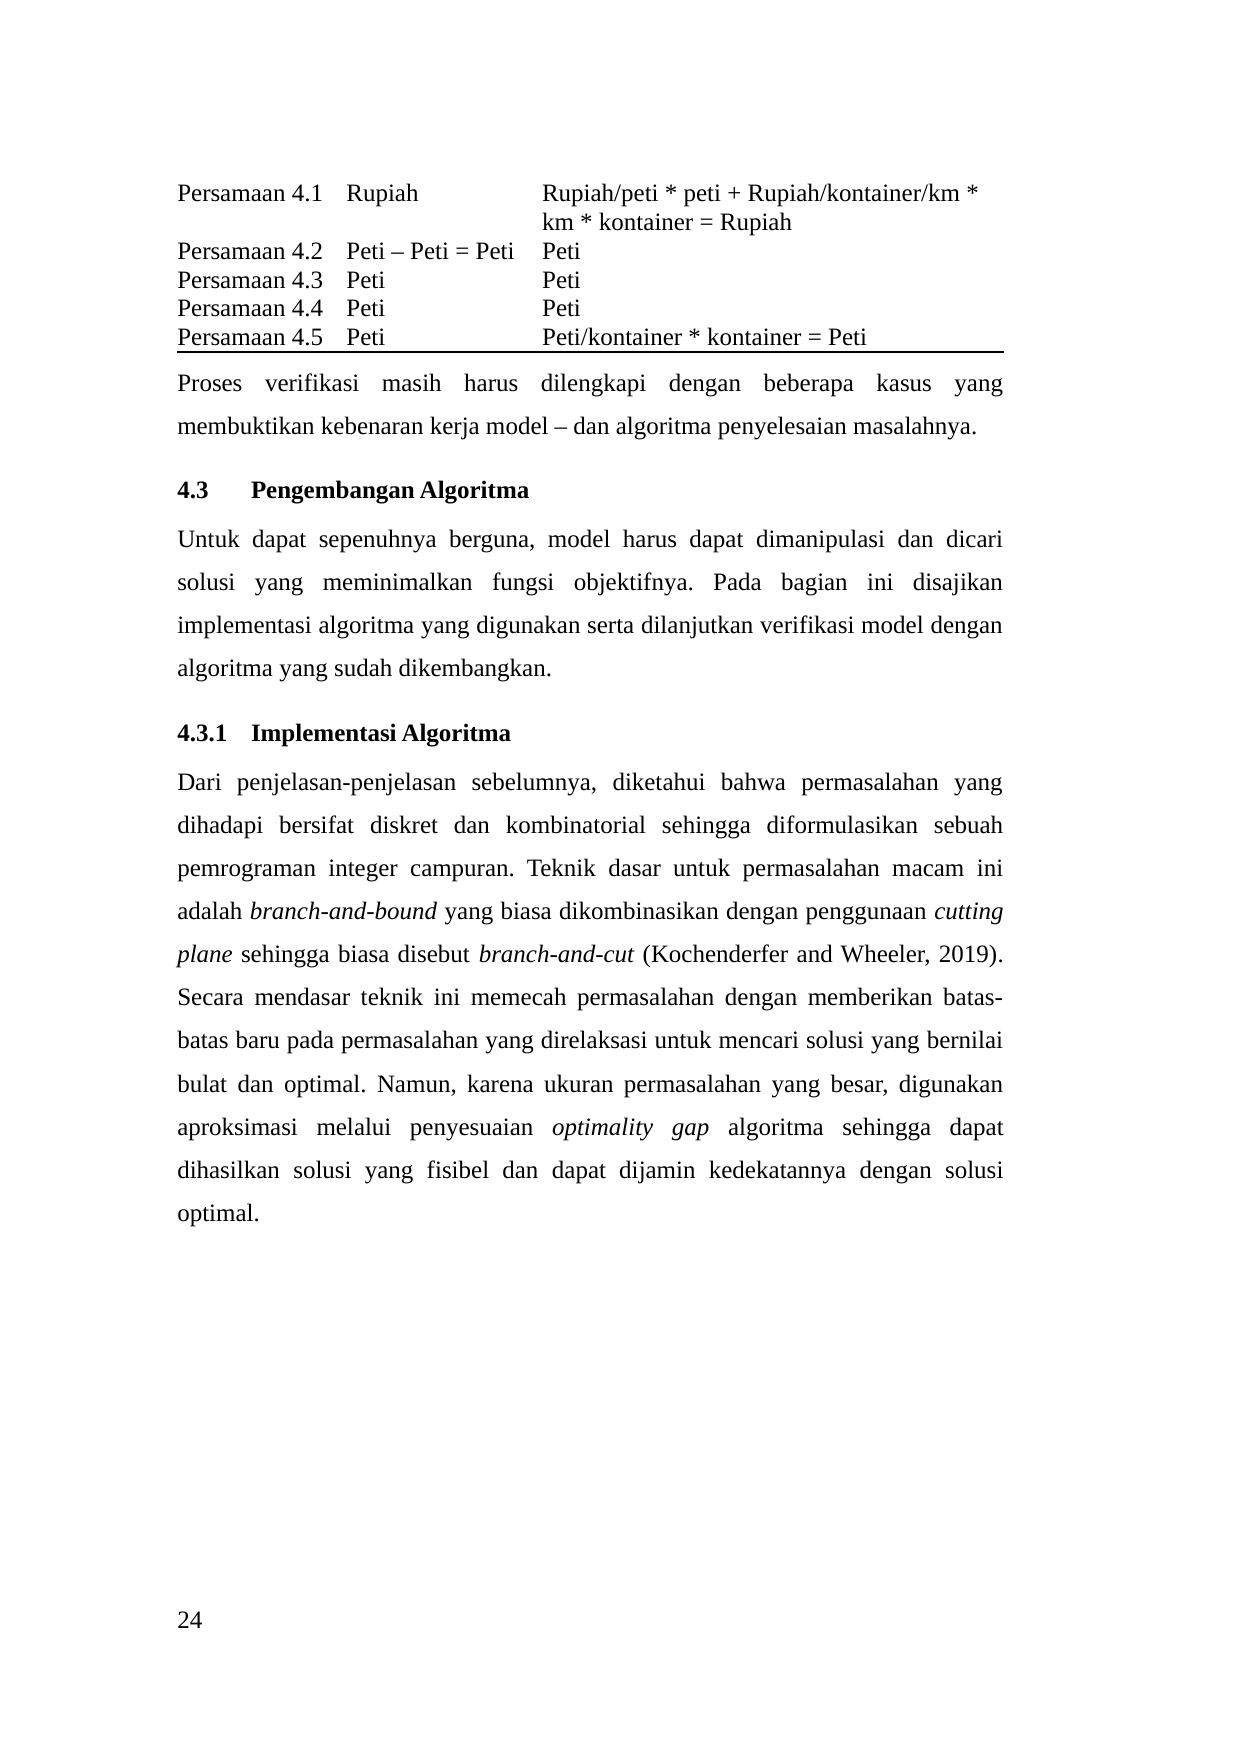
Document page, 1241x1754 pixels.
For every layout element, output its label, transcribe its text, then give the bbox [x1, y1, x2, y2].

subtitle Pengembangan Algoritma [177, 475, 1003, 504]
table_cell Peti/kontainer * kontainer = Peti [542, 322, 1003, 351]
table_cell Rupiah [346, 177, 542, 236]
table_cell Peti [346, 322, 542, 351]
table_cell Persamaan 4.1 [177, 177, 346, 236]
text Untuk dapat sepenuhnya berguna, model harus dapat dimanipulasi dan dicari solusi yang meminimalkan fungsi objektifnya. Pada bagian ini disajikan implementasi algoritma yang digunakan serta dilanjutkan verifikasi model dengan algoritma yang sudah dikembangkan. [177, 524, 1003, 682]
subtitle Implementasi Algoritma [177, 718, 1003, 746]
table_cell Persamaan 4.2 [177, 236, 346, 265]
table_cell Peti [346, 294, 542, 322]
table_cell Peti [346, 265, 542, 293]
table_cell Persamaan 4.4 [177, 294, 346, 322]
table_cell Persamaan 4.5 [177, 322, 346, 351]
table_cell Peti [542, 236, 1003, 265]
text Dari penjelasan-penjelasan sebelumnya, diketahui bahwa permasalahan yang dihadapi bersifat diskret dan kombinatorial sehingga diformulasikan sebuah pemrograman integer campuran. Teknik dasar untuk permasalahan macam ini adalah branch-and-bound yang biasa dikombinasikan dengan penggunaan cutting plane sehingga biasa disebut branch-and-cut (Kochenderfer and Wheeler, 2019). Secara mendasar teknik ini memecah permasalahan dengan memberikan batas-batas baru pada permasalahan yang direlaksasi untuk mencari solusi yang bernilai bulat dan optimal. Namun, karena ukuran permasalahan yang besar, digunakan aproksimasi melalui penyesuaian optimality gap algoritma sehingga dapat dihasilkan solusi yang fisibel dan dapat dijamin kedekatannya dengan solusi optimal. [177, 767, 1003, 1227]
table_cell Peti [542, 294, 1003, 322]
table_cell Peti – Peti = Peti [346, 236, 542, 265]
table_cell Rupiah/peti * peti + Rupiah/kontainer/km * km * kontainer = Rupiah [542, 177, 1003, 236]
text Proses verifikasi masih harus dilengkapi dengan beberapa kasus yang membuktikan kebenaran kerja model – dan algoritma penyelesaian masalahnya. [177, 368, 1003, 439]
table_cell Peti [542, 265, 1003, 293]
table_cell Persamaan 4.3 [177, 265, 346, 293]
